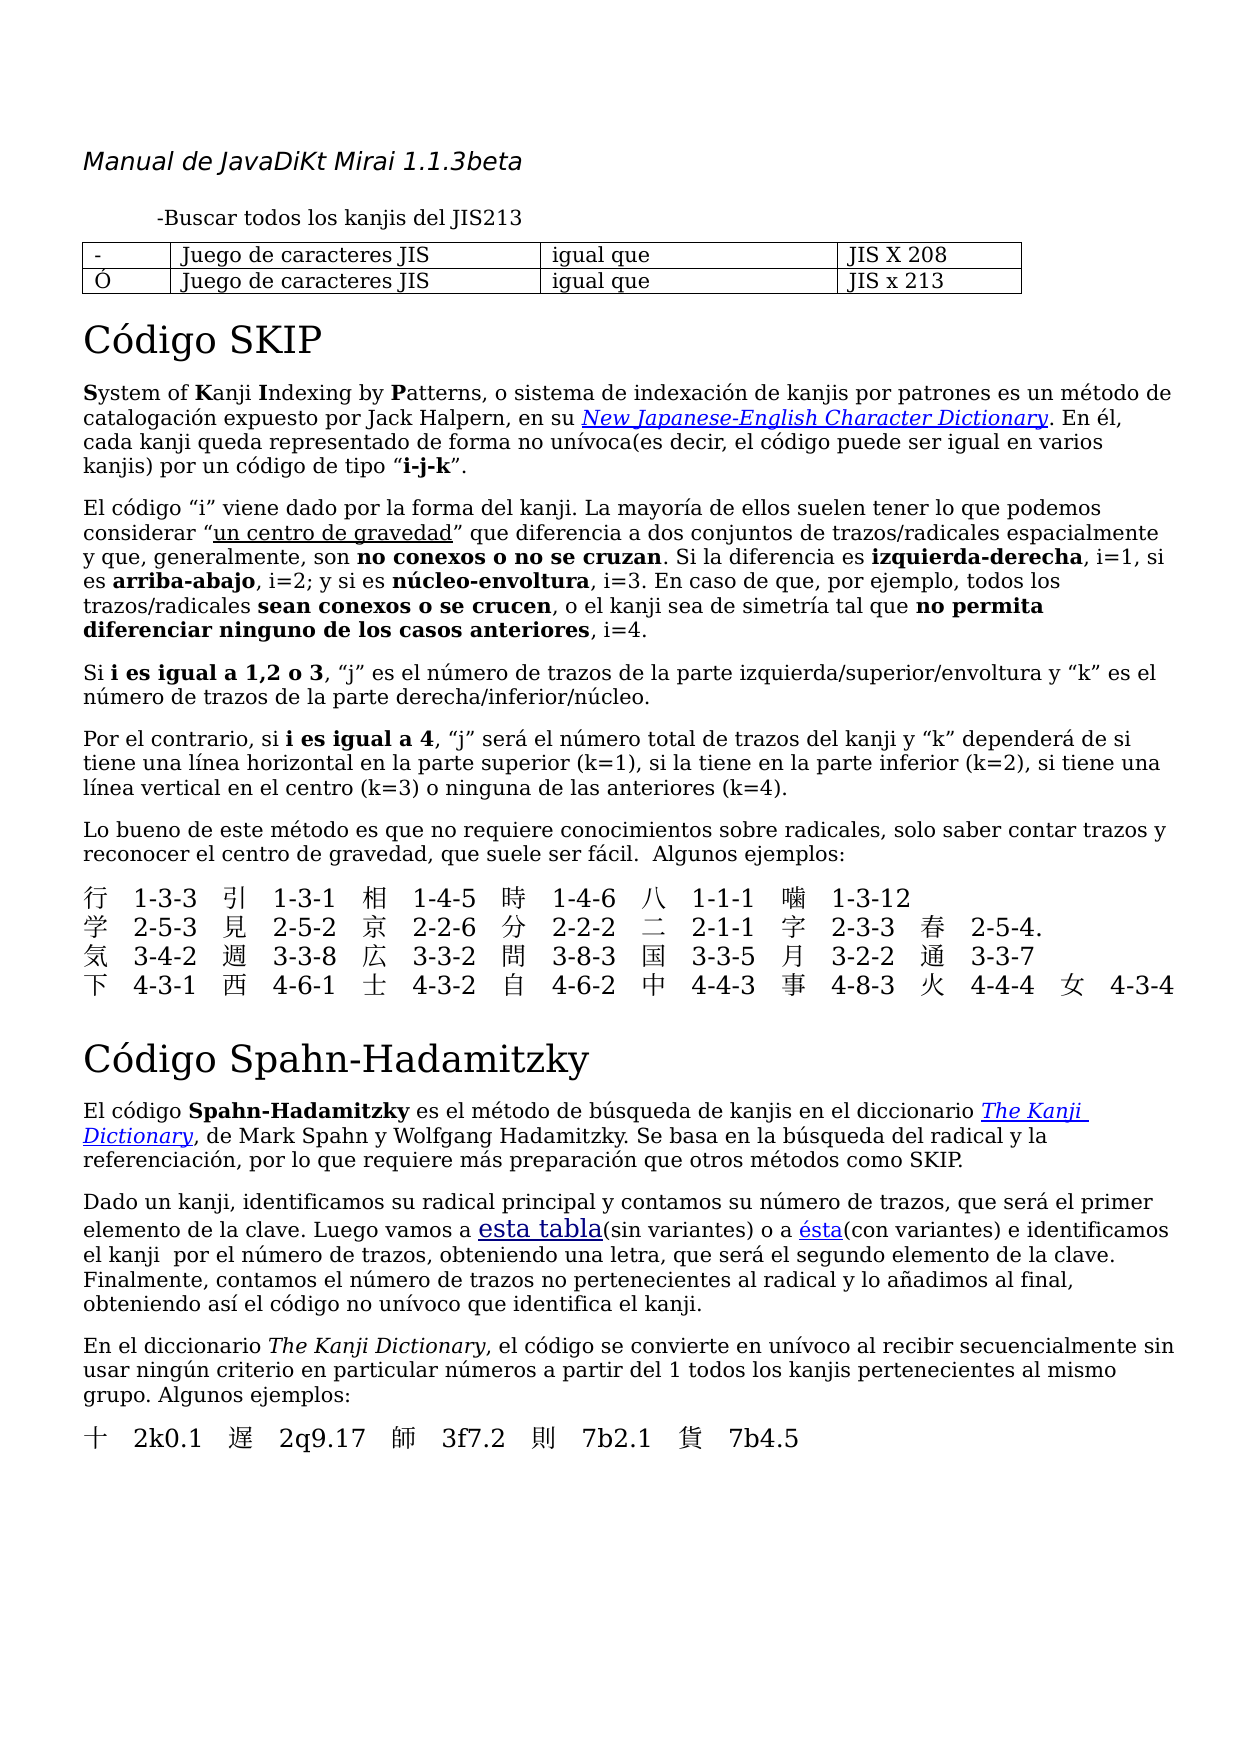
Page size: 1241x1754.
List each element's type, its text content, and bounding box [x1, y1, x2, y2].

subtitle Código SKIP [83, 319, 1177, 363]
table_cell JIS x 213 [838, 269, 1021, 293]
table_header Juego de caracteres JIS [171, 243, 540, 268]
text El código Spahn-Hadamitzky es el método de búsqueda de kanjis en el diccionario The Kanji Dictionary, de Mark Spahn y Wolfgang Hadamitzky. Se basa en la búsqueda del radical y la referenciación, por lo que requiere más preparación que otros métodos como SKIP. [83, 1099, 1177, 1172]
text System of Kanji Indexing by Patterns, o sistema de indexación de kanjis por patrones es un método de catalogación expuesto por Jack Halpern, en su New Japanese-English Character Dictionary. En él, cada kanji queda representado de forma no unívoca(es decir, el código puede ser igual en varios kanjis) por un código de tipo “i-j-k”. [83, 381, 1177, 478]
subtitle Código Spahn-Hadamitzky [83, 1037, 1177, 1081]
text Por el contrario, si i es igual a 4, “j” será el número total de trazos del kanji y “k” dependerá de si tiene una línea horizontal en la parte superior (k=1), si la tiene en la parte inferior (k=2), si tiene una línea vertical en el centro (k=3) o ninguna de las anteriores (k=4). [83, 727, 1177, 800]
text 十 2k0.1 遅 2q9.17 師 3f7.2 則 7b2.1 貨 7b4.5 [83, 1424, 1177, 1454]
table_cell Juego de caracteres JIS [171, 269, 540, 293]
text Si i es igual a 1,2 o 3, “j” es el número de trazos de la parte izquierda/superior/envoltura y “k” es el número de trazos de la parte derecha/inferior/núcleo. [83, 660, 1177, 709]
table_cell Ó [83, 269, 170, 293]
text En el diccionario The Kanji Dictionary, el código se convierte en unívoco al recibir secuencialmente sin usar ningún criterio en particular números a partir del 1 todos los kanjis pertenecientes al mismo grupo. Algunos ejemplos: [83, 1334, 1177, 1407]
table_header igual que [541, 243, 837, 268]
table_header - [83, 243, 170, 268]
text Dado un kanji, identificamos su radical principal y contamos su número de trazos, que será el primer elemento de la clave. Luego vamos a esta tabla(sin variantes) o a ésta(con variantes) e identificamos el kanji por el número de trazos, obteniendo una letra, que será el segundo elemento de la clave. Finalmente, contamos el número de trazos no pertenecientes al radical y lo añadimos al final, obteniendo así el código no unívoco que identifica el kanji. [83, 1190, 1177, 1316]
table_header JIS X 208 [838, 243, 1021, 268]
text Lo bueno de este método es que no requiere conocimientos sobre radicales, solo saber contar trazos y reconocer el centro de gravedad, que suele ser fácil. Algunos ejemplos: [83, 818, 1177, 866]
text El código “i” viene dado por la forma del kanji. La mayoría de ellos suelen tener lo que podemos considerar “un centro de gravedad” que diferencia a dos conjuntos de trazos/radicales espacialmente y que, generalmente, son no conexos o no se cruzan. Si la diferencia es izquierda-derecha, i=1, si es arriba-abajo, i=2; y si es núcleo-envoltura, i=3. En caso de que, por ejemplo, todos los trazos/radicales sean conexos o se crucen, o el kanji sea de simetría tal que no permita diferenciar ninguno de los casos anteriores, i=4. [83, 496, 1177, 643]
text 行 1-3-3 引 1-3-1 相 1-4-5 時 1-4-6 八 1-1-1 噛 1-3-12 学 2-5-3 見 2-5-2 京 2-2-6 分 2-2-2 二 2-1-1 字 2-3-3 春 2-5-4. 気 3-4-2 週 3-3-8 広 3-3-2 問 3-8-3 国 3-3-5 月 3-2-2 通 3-3-7 下 4-3-1 西 4-6-1 士 4-3-2 自 4-6-2 中 4-4-3 事 4-8-3 火 4-4-4 女 4-3-4 [83, 884, 1177, 1001]
table_cell igual que [541, 269, 837, 293]
text -Buscar todos los kanjis del JIS213 [83, 206, 1177, 231]
